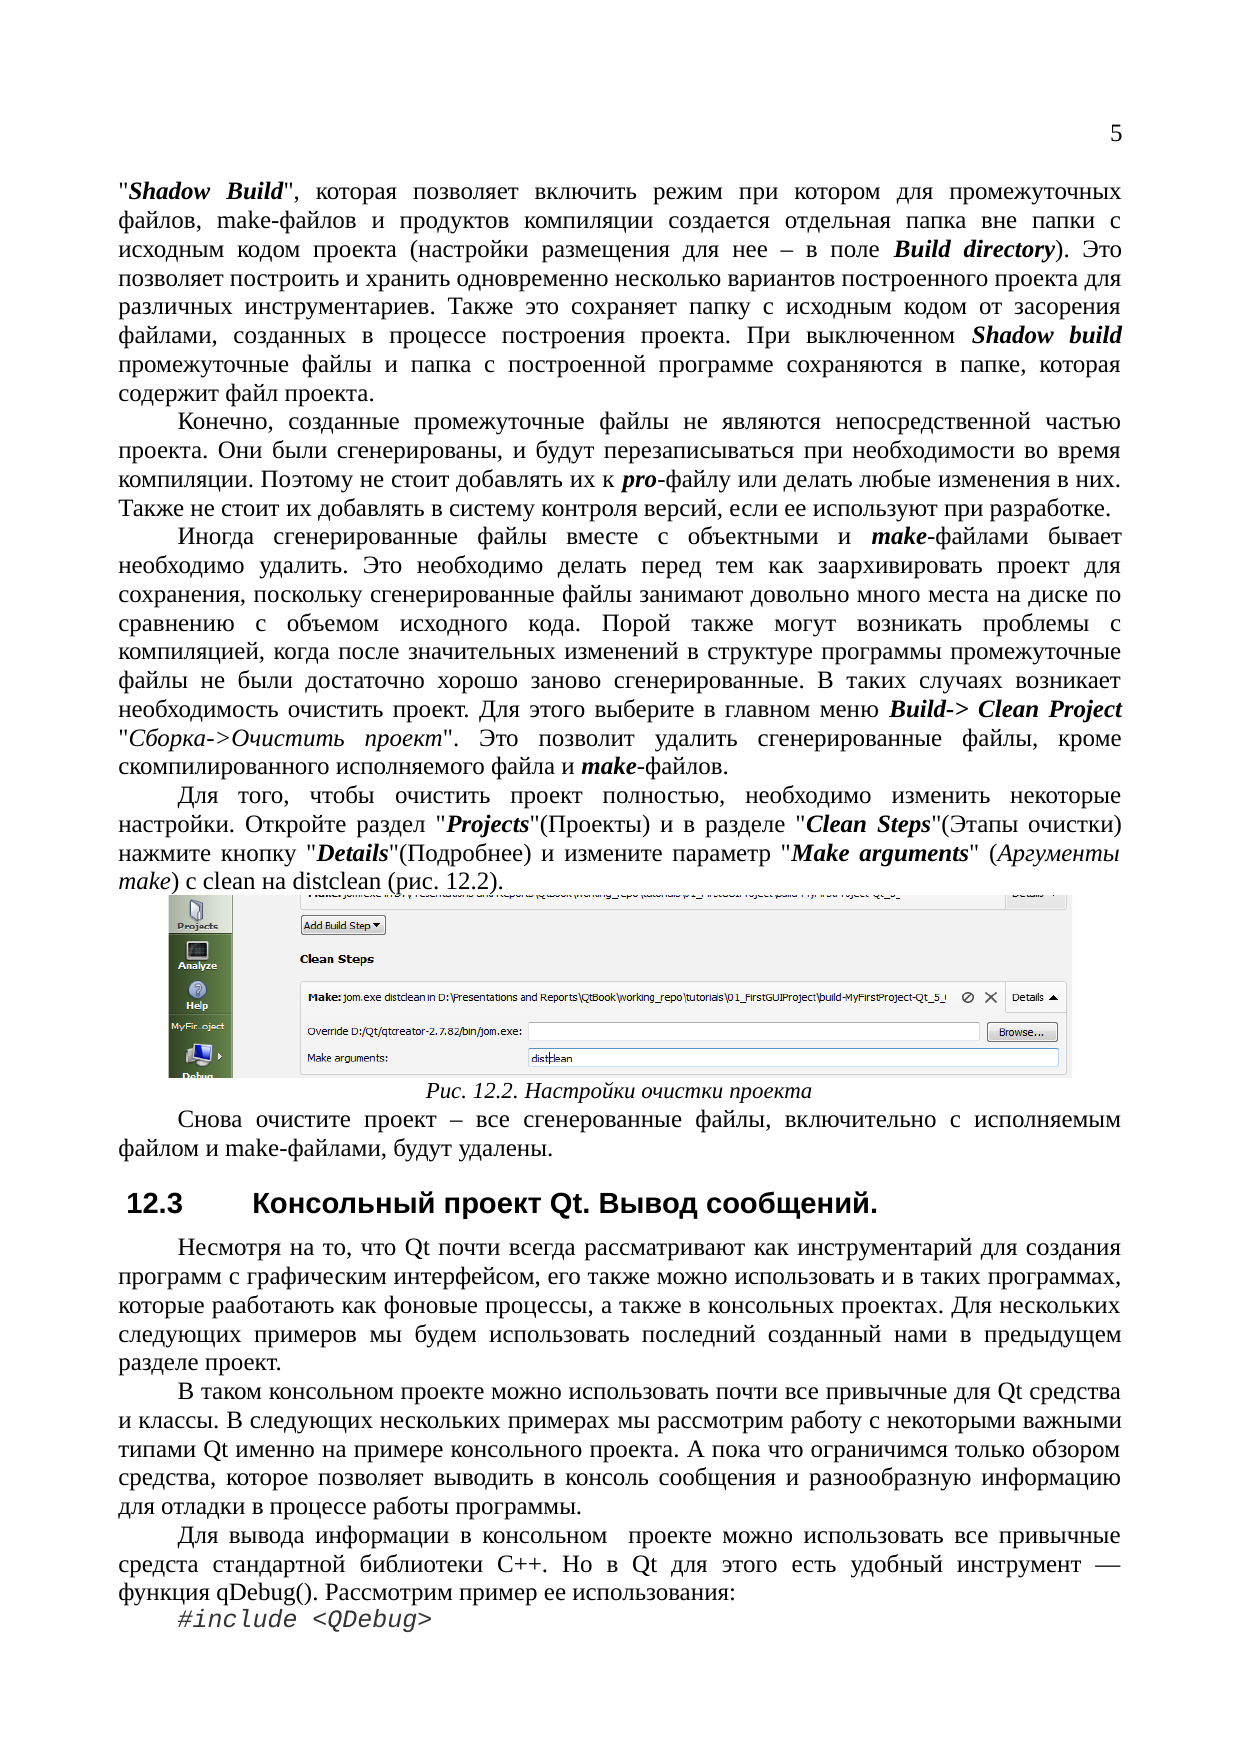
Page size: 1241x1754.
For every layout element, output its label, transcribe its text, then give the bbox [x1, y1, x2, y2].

text Иногда сгенерированные файлы вместе с объектными и make-файлами бывает необходимо удалить. Это необходимо делать перед тем как заархивировать проект для сохранения, поскольку сгенерированные файлы занимают довольно много места на диске по сравнению с объемом исходного кода. Порой также могут возникать проблемы с компиляцией, когда после значительных изменений в структуре программы промежуточные файлы не были достаточно хорошо заново сгенерированные. В таких случаях возникает необходимость очистить проект. Для этого выберите в главном меню Build-> Clean Project "Сборка->Очистить проект". Это позволит удалить сгенерированные файлы, кроме скомпилированного исполняемого файла и make-файлов. [118, 521, 1122, 780]
subtitle Консольный проект Qt. Вывод сообщений. [118, 1186, 1122, 1220]
text В таком консольном проекте можно использовать почти все привычные для Qt средства и классы. В следующих нескольких примерах мы рассмотрим работу с некоторыми важными типами Qt именно на примере консольного проекта. А пока что ограничимся только обзором средства, которое позволяет выводить в консоль сообщения и разнообразную информацию для отладки в процессе работы программы. [118, 1376, 1122, 1520]
text Для того, чтобы очистить проект полностью, необходимо изменить некоторые настройки. Откройте раздел "Projects"(Проекты) и в разделе "Clean Steps"(Этапы очистки) нажмите кнопку "Details"(Подробнее) и измените параметр "Make arguments" (Аргументы make) с clean на distclean (рис. 12.2). [118, 780, 1122, 895]
picture [168, 895, 1073, 1078]
text Для вывода информации в консольном проекте можно использовать все привычные средста стандартной библиотеки C++. Но в Qt для этого есть удобный инструмент — функция qDebug(). Рассмотрим пример ее использования: [118, 1520, 1122, 1606]
text Конечно, созданные промежуточные файлы не являются непосредственной частью проекта. Они были сгенерированы, и будут перезаписываться при необходимости во время компиляции. Поэтому не стоит добавлять их к pro​​-файлу или делать любые изменения в них. Также не стоит их добавлять в систему контроля версий, если ее используют при разработке. [118, 406, 1122, 521]
text Несмотря на то, что Qt почти всегда рассматривают как инструментарий для создания программ с графическим интерфейсом, его также можно использовать и в таких программах, которые рааботають как фоновые процессы, а также в консольных проектах. Для нескольких следующих примеров мы будем использовать последний созданный нами в предыдущем разделе проект. [118, 1232, 1122, 1376]
text Снова очистите проект – все сгенерованные файлы, включительно с исполняемым файлом и make-файлами, будут удалены. [118, 1104, 1122, 1161]
text Рис. 12.2. Настройки очистки проекта [168, 1078, 1072, 1104]
text "Shadow Build", которая позволяет включить режим при котором для промежуточных файлов, make-файлов и продуктов компиляции создается отдельная папка вне папки с исходным кодом проекта (настройки размещения для нее – в поле Build directory). Это позволяет построить и хранить одновременно несколько вариантов построенного проекта для различных инструментариев. Также это сохраняет папку с исходным кодом от засорения файлами, созданных в процессе построения проекта. При выключенном Shadow build промежуточные файлы и папка с построенной программе сохраняются в папке, которая содержит файл проекта. [118, 176, 1122, 406]
text #include <QDebug> [177, 1606, 1122, 1634]
